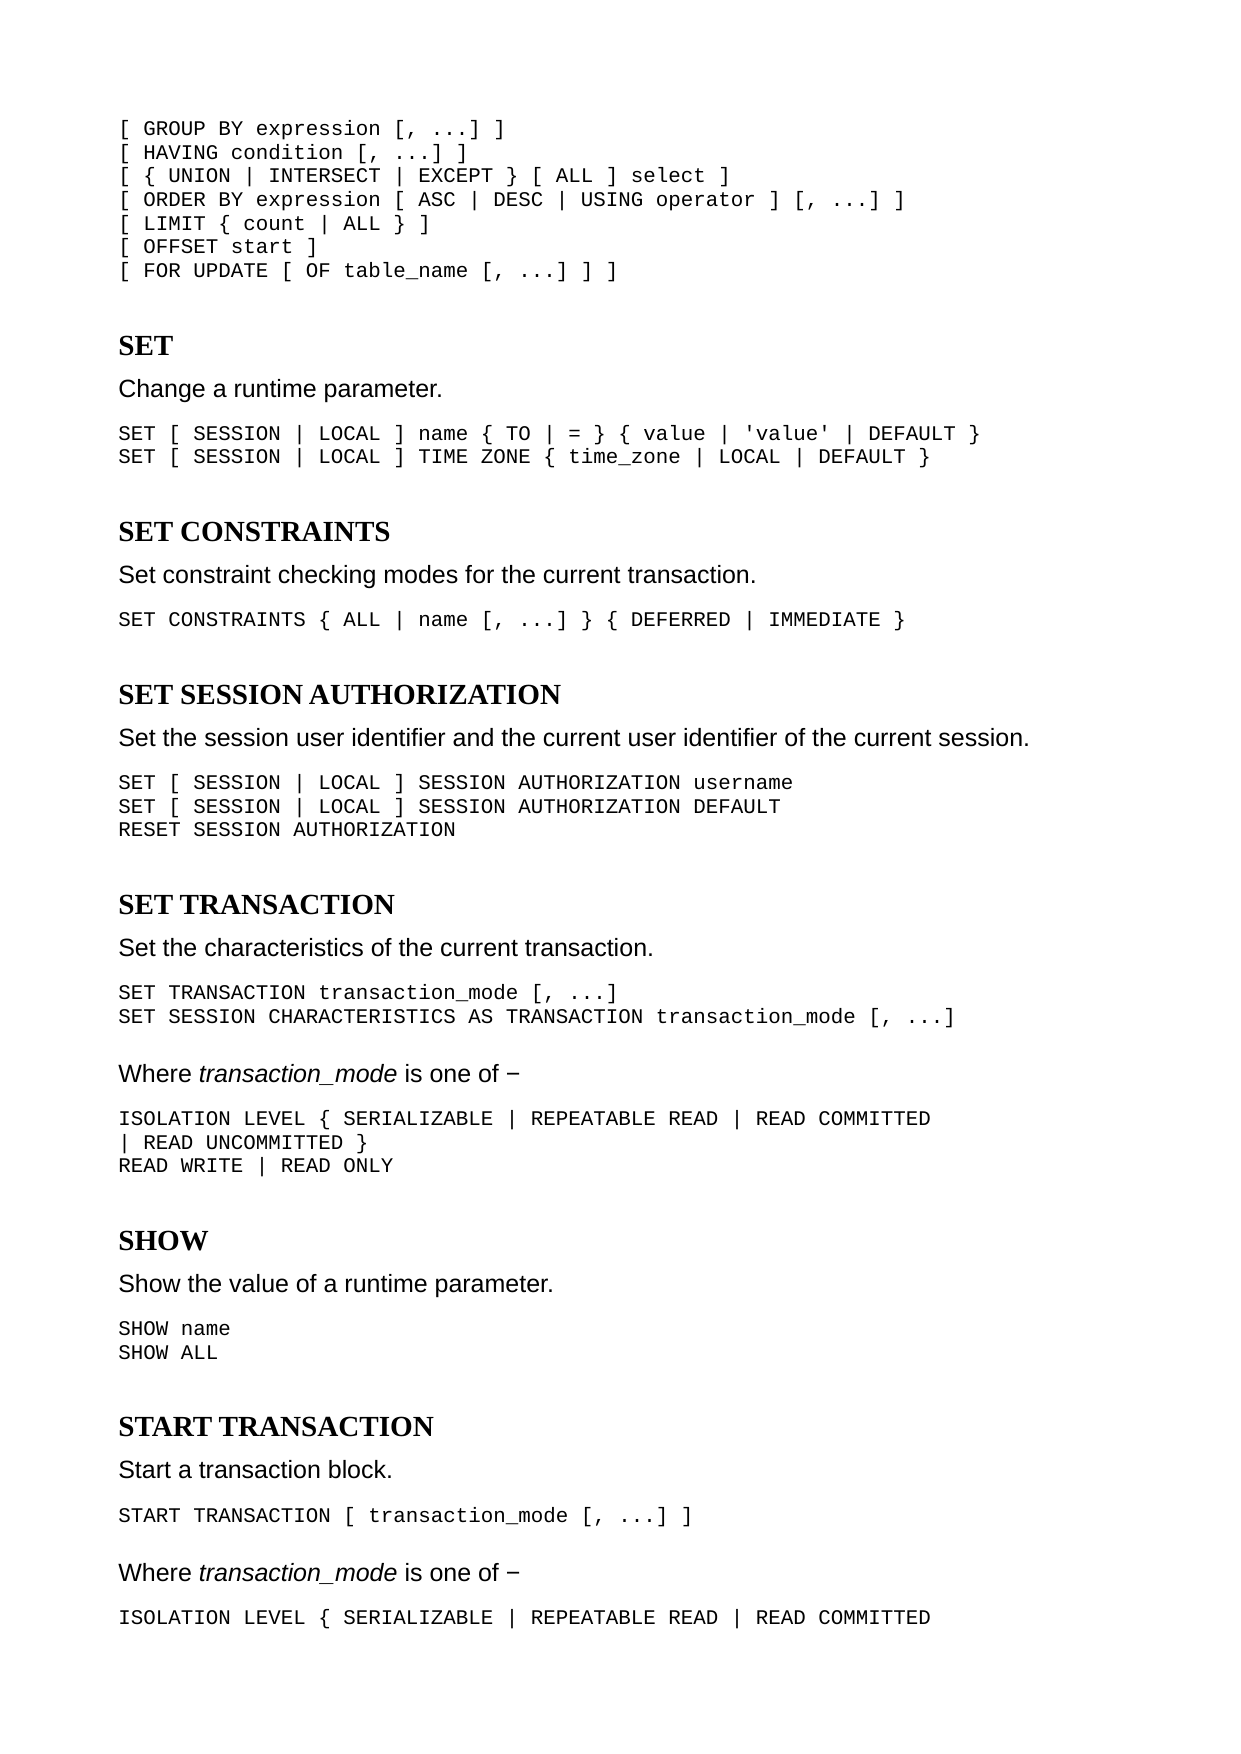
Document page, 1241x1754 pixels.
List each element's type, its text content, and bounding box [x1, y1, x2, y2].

text Where transaction_mode is one of − [118, 1059, 1122, 1088]
subtitle SET [118, 328, 1122, 361]
text [ OFFSET start ] [118, 236, 1122, 260]
text Start a transaction block. [118, 1456, 1122, 1484]
text SHOW ALL [118, 1342, 1122, 1365]
text [ GROUP BY expression [, ...] ] [118, 118, 1122, 142]
text [ FOR UPDATE [ OF table_name [, ...] ] ] [118, 260, 1122, 284]
text SET [ SESSION | LOCAL ] SESSION AUTHORIZATION DEFAULT [118, 796, 1122, 819]
text SET [ SESSION | LOCAL ] name { TO | = } { value | 'value' | DEFAULT } [118, 423, 1122, 446]
text Change a runtime parameter. [118, 374, 1122, 402]
text [ { UNION | INTERSECT | EXCEPT } [ ALL ] select ] [118, 165, 1122, 189]
text RESET SESSION AUTHORIZATION [118, 819, 1122, 843]
text Set the characteristics of the current transaction. [118, 933, 1122, 962]
text | READ UNCOMMITTED } [118, 1132, 1122, 1155]
text Where transaction_mode is one of − [118, 1558, 1122, 1586]
text [ LIMIT { count | ALL } ] [118, 213, 1122, 236]
text [ HAVING condition [, ...] ] [118, 142, 1122, 165]
text READ WRITE | READ ONLY [118, 1155, 1122, 1179]
subtitle SET TRANSACTION [118, 887, 1122, 921]
subtitle SET SESSION AUTHORIZATION [118, 677, 1122, 711]
subtitle START TRANSACTION [118, 1409, 1122, 1443]
text Set constraint checking modes for the current transaction. [118, 560, 1122, 589]
subtitle SHOW [118, 1223, 1122, 1257]
text SET TRANSACTION transaction_mode [, ...] [118, 982, 1122, 1006]
text ISOLATION LEVEL { SERIALIZABLE | REPEATABLE READ | READ COMMITTED [118, 1108, 1122, 1132]
text Show the value of a runtime parameter. [118, 1269, 1122, 1298]
text SHOW name [118, 1318, 1122, 1342]
text SET SESSION CHARACTERISTICS AS TRANSACTION transaction_mode [, ...] [118, 1006, 1122, 1029]
text Set the session user identifier and the current user identifier of the current session. [118, 723, 1122, 752]
text ISOLATION LEVEL { SERIALIZABLE | REPEATABLE READ | READ COMMITTED [118, 1607, 1122, 1630]
subtitle SET CONSTRAINTS [118, 514, 1122, 548]
text START TRANSACTION [ transaction_mode [, ...] ] [118, 1504, 1122, 1528]
text SET [ SESSION | LOCAL ] TIME ZONE { time_zone | LOCAL | DEFAULT } [118, 446, 1122, 470]
text SET [ SESSION | LOCAL ] SESSION AUTHORIZATION username [118, 772, 1122, 796]
text SET CONSTRAINTS { ALL | name [, ...] } { DEFERRED | IMMEDIATE } [118, 609, 1122, 633]
text [ ORDER BY expression [ ASC | DESC | USING operator ] [, ...] ] [118, 189, 1122, 213]
